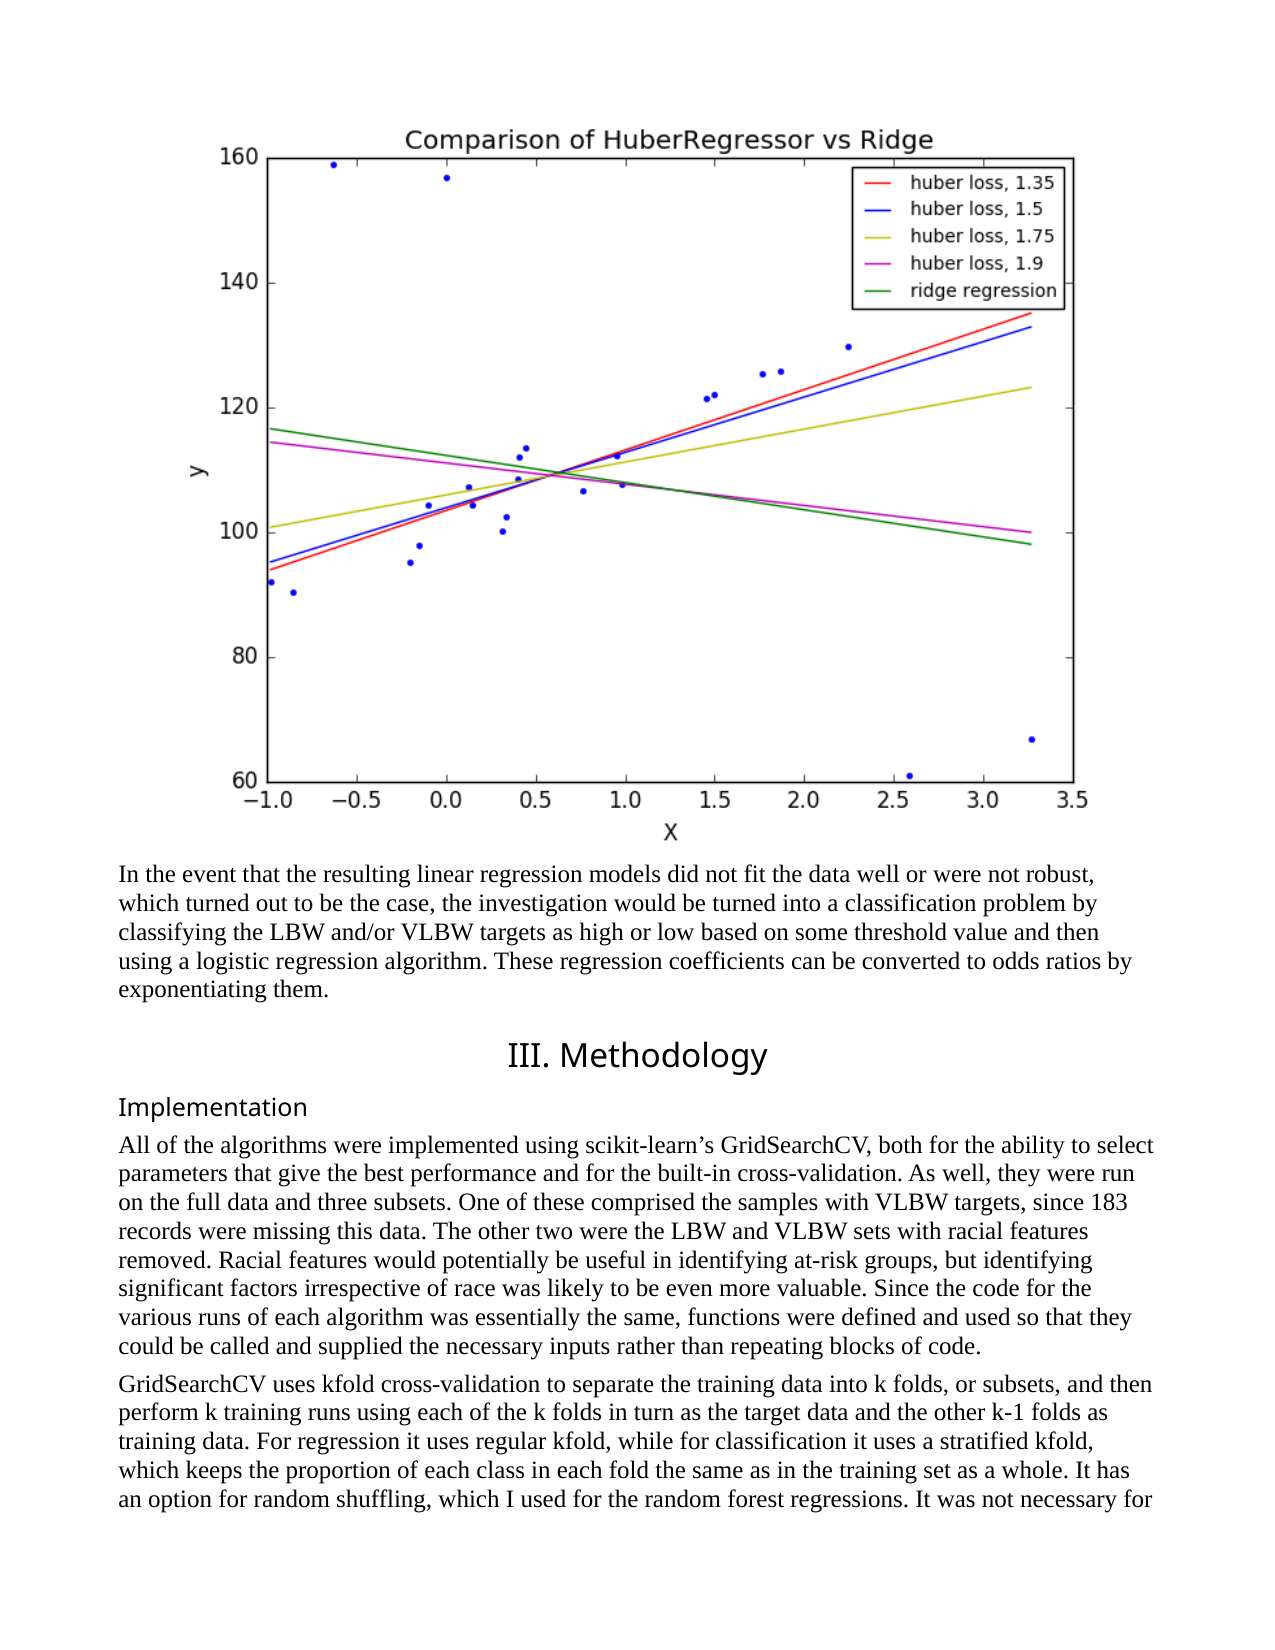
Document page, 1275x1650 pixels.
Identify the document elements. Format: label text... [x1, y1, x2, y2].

text In the event that the resulting linear regression models did not fit the data well or were not robust, which turned out to be the case, the investigation would be turned into a classification problem by classifying the LBW and/or VLBW targets as high or low based on some threshold value and then using a logistic regression algorithm. These regression coefficients can be converted to odds ratios by exponentiating them. [118, 118, 1157, 1003]
text All of the algorithms were implemented using scikit-learn’s GridSearchCV, both for the ability to select parameters that give the best performance and for the built-in cross-validation. As well, they were run on the full data and three subsets. One of these comprised the samples with VLBW targets, since 183 records were missing this data. The other two were the LBW and VLBW sets with racial features removed. Racial features would potentially be useful in identifying at-risk groups, but identifying significant factors irrespective of race was likely to be even more valuable. Since the code for the various runs of each algorithm was essentially the same, functions were defined and used so that they could be called and supplied the necessary inputs rather than repeating blocks of code. [118, 1130, 1157, 1360]
text Implementation [118, 1089, 1157, 1124]
picture [178, 118, 1097, 860]
text GridSearchCV uses kfold cross-validation to separate the training data into k folds, or subsets, and then perform k training runs using each of the k folds in turn as the target data and the other k-1 folds as training data. For regression it uses regular kfold, while for classification it uses a stratified kfold, which keeps the proportion of each class in each fold the same as in the training set as a whole. It has an option for random shuffling, which I used for the random forest regressions. It was not necessary for [118, 1369, 1157, 1512]
text III. Methodology [118, 1032, 1157, 1077]
